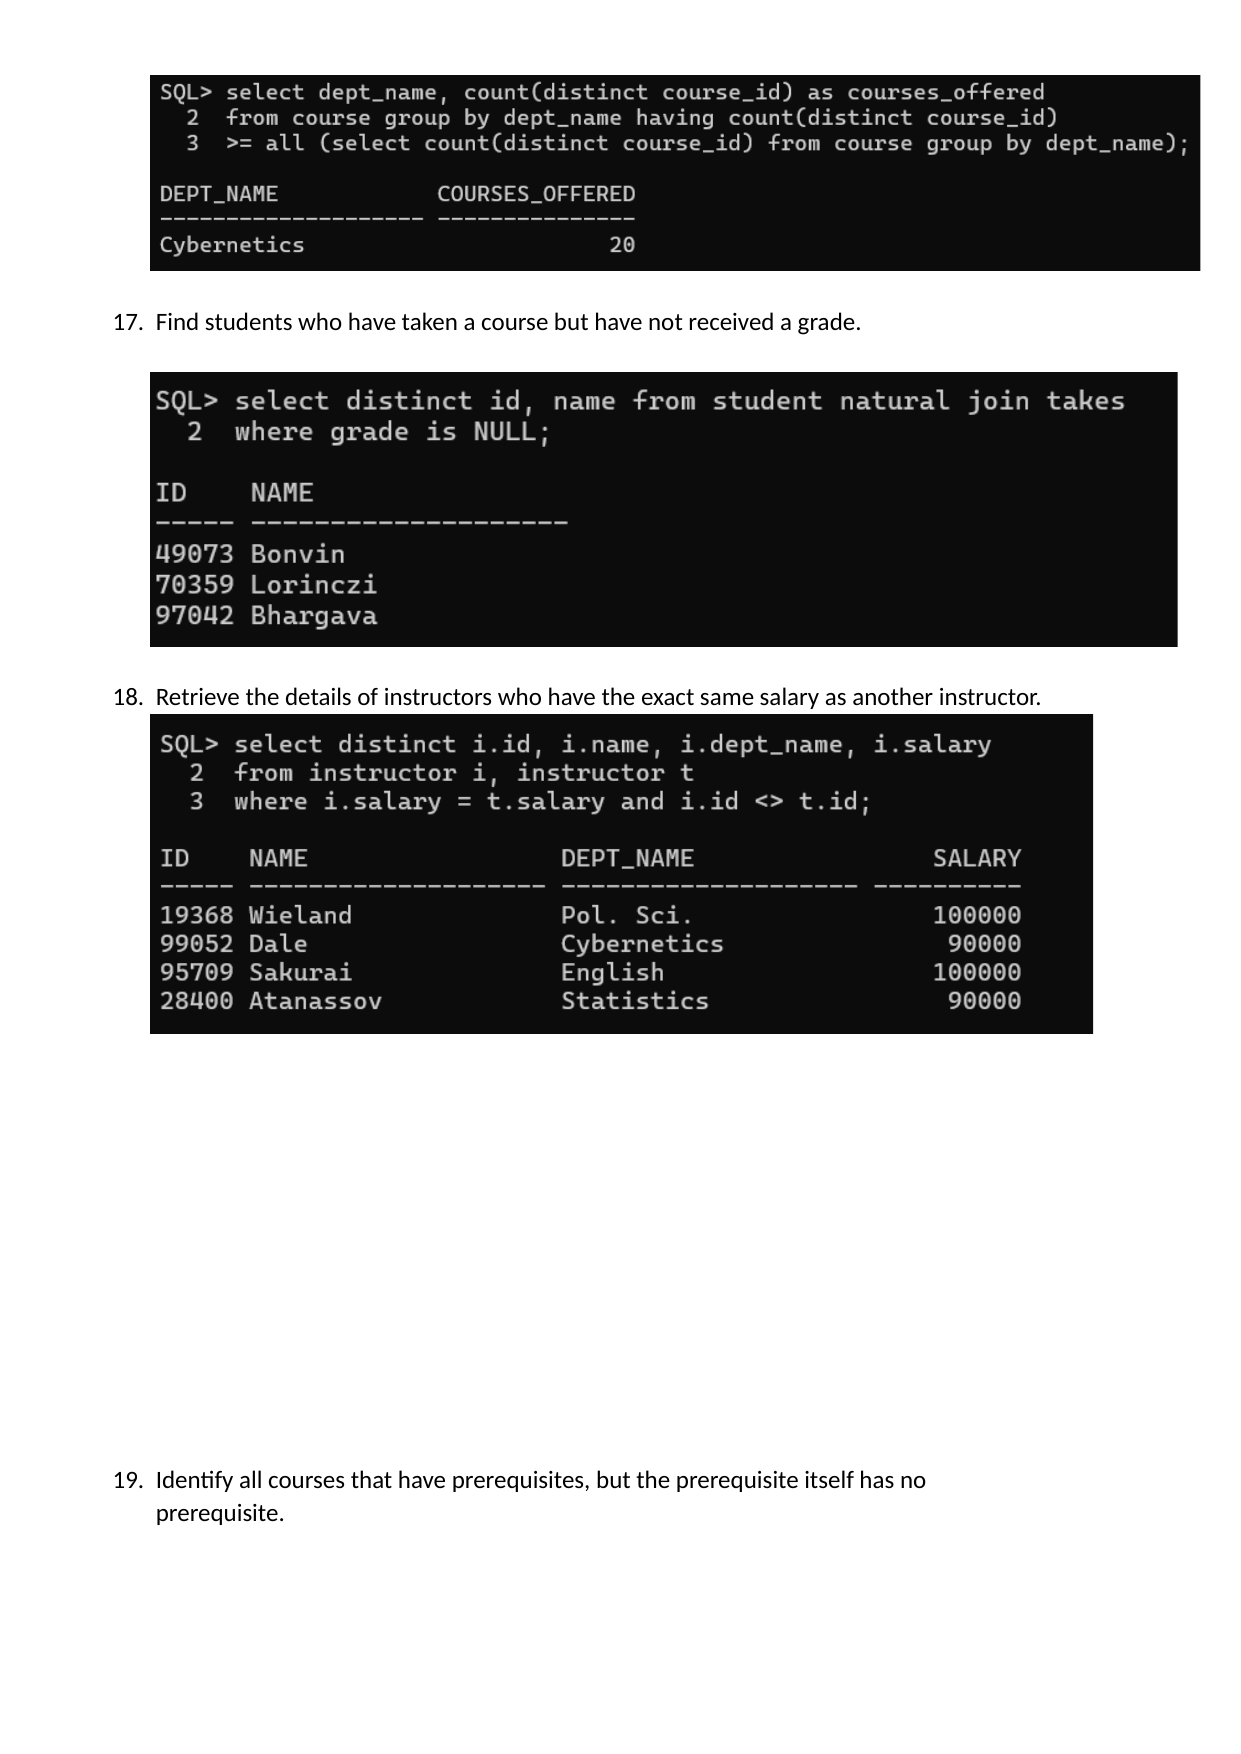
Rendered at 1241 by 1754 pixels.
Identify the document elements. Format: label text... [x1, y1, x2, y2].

picture [150, 75, 1201, 271]
picture [150, 714, 1094, 1034]
list Identify all courses that have prerequisites, but the prerequisite itself has no [112, 1464, 1165, 1494]
list Find students who have taken a course but have not received a grade. [112, 306, 1165, 337]
list prerequisite. [150, 1497, 1165, 1527]
picture [150, 372, 1178, 647]
list Retrieve the details of instructors who have the exact same salary as another instructor. [112, 682, 1165, 712]
